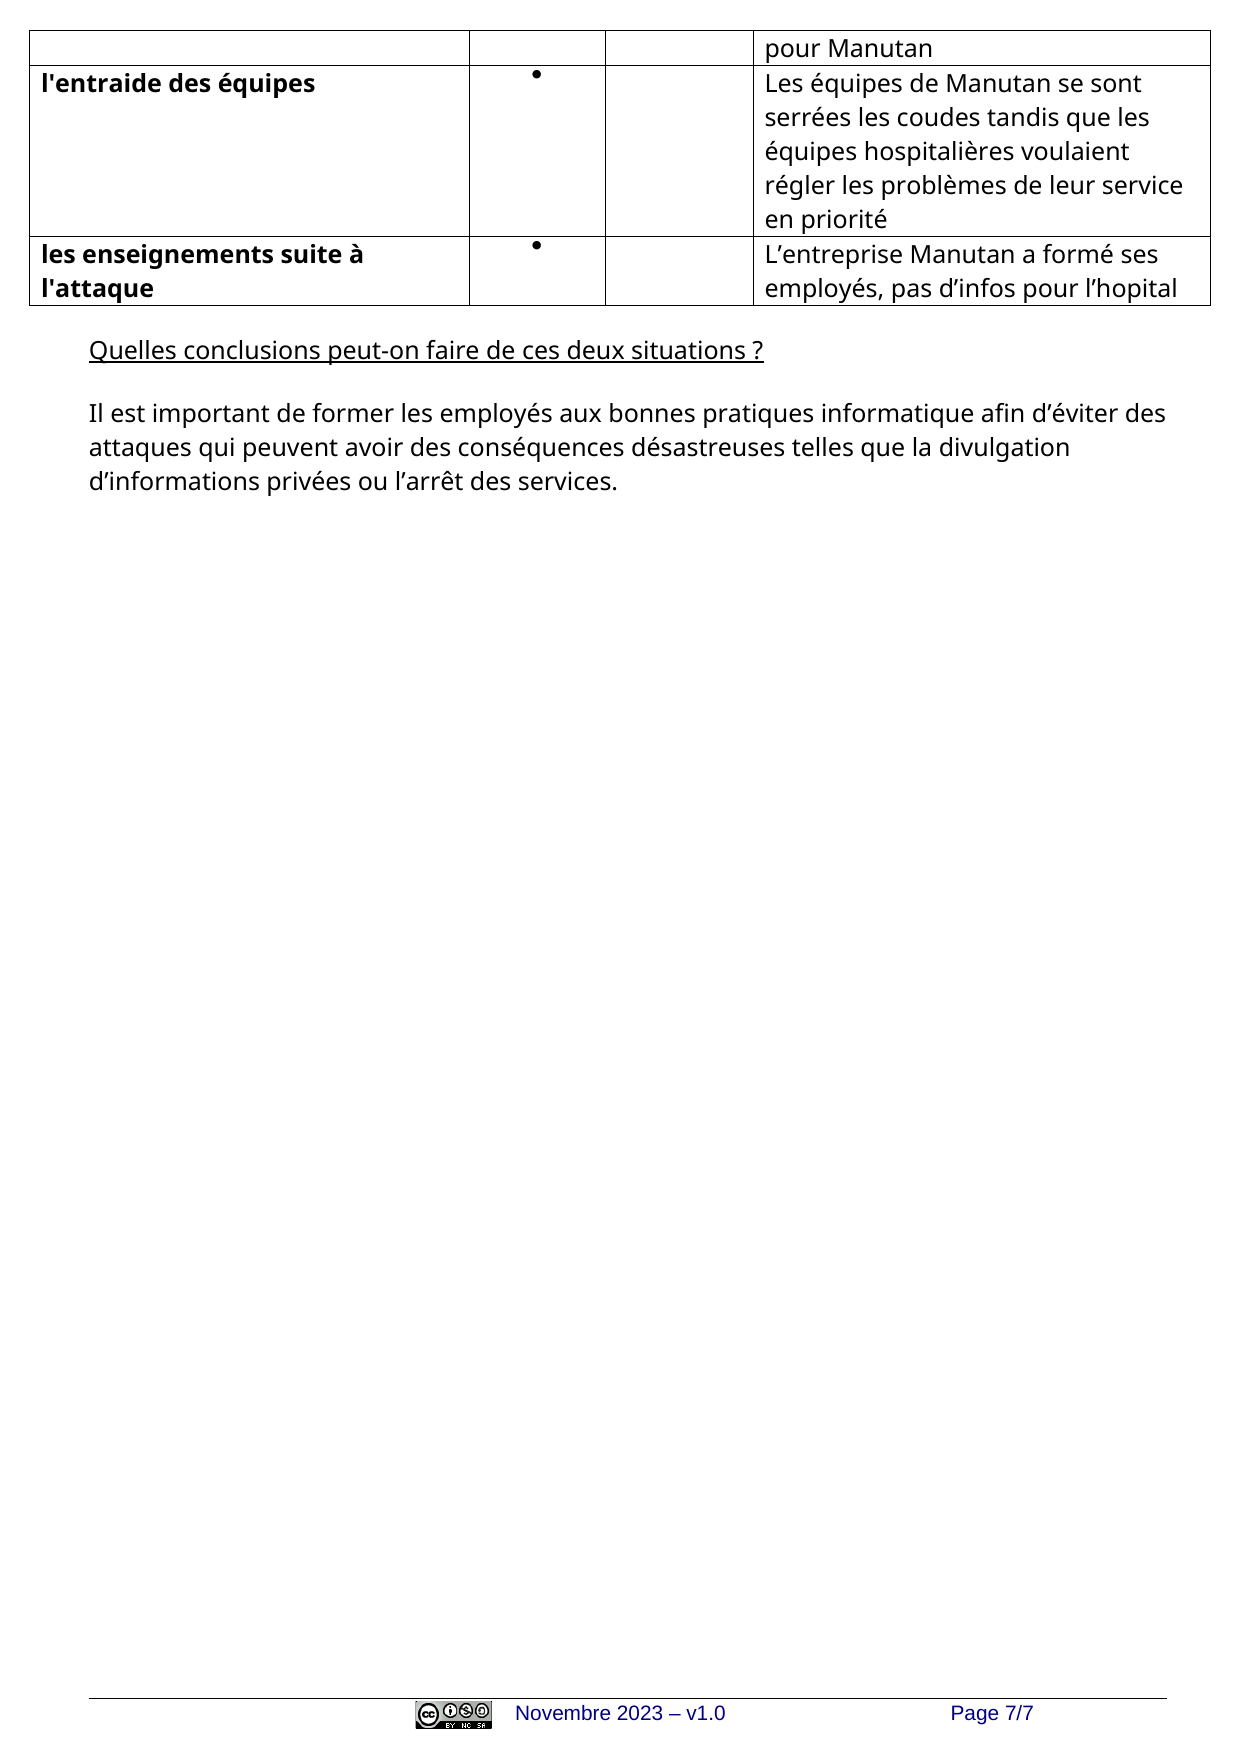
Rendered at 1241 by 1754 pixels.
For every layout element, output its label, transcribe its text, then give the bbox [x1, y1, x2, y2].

table_cell  [470, 237, 605, 305]
picture [415, 1701, 492, 1729]
text Quelles conclusions peut-on faire de ces deux situations ? [89, 333, 1167, 367]
table_cell [470, 31, 605, 65]
table_cell L’entreprise Manutan a formé ses employés, pas d’infos pour l’hopital [754, 237, 1210, 305]
list Il est important de former les employés aux bonnes pratiques informatique afin d’éviter des attaques qui peuvent avoir des conséquences désastreuses telles que la divulgation d’informations privées ou l’arrêt des services. [89, 395, 1167, 498]
table_cell [30, 31, 469, 65]
table_cell Les équipes de Manutan se sont serrées les coudes tandis que les équipes hospitalières voulaient régler les problèmes de leur service en priorité [754, 66, 1210, 236]
table_cell pour Manutan [754, 31, 1210, 65]
table_cell [606, 31, 753, 65]
table_cell [606, 237, 753, 305]
table_cell  [470, 66, 605, 236]
table_cell [606, 66, 753, 236]
table_cell l'entraide des équipes [30, 66, 469, 236]
table_cell les enseignements suite à l'attaque [30, 237, 469, 305]
